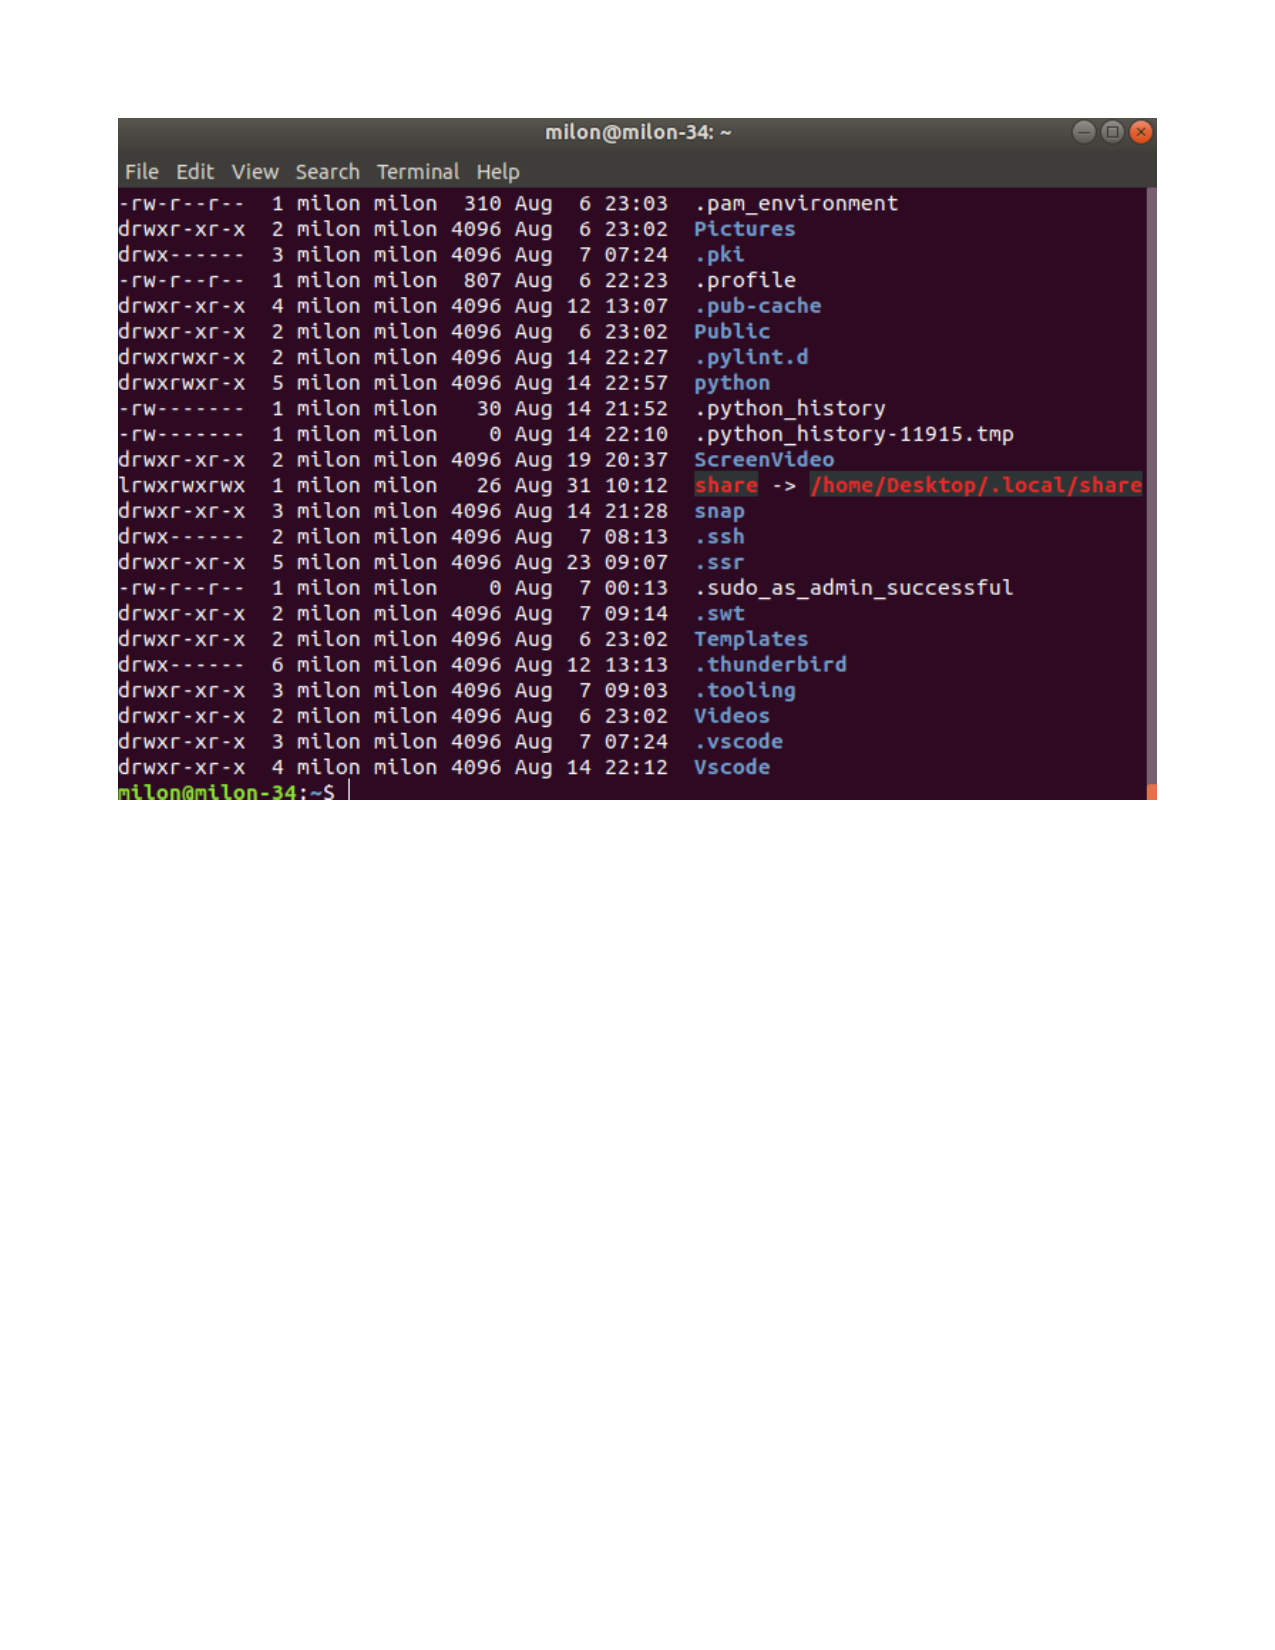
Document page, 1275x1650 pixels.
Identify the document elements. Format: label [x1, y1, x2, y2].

picture [118, 118, 1157, 800]
